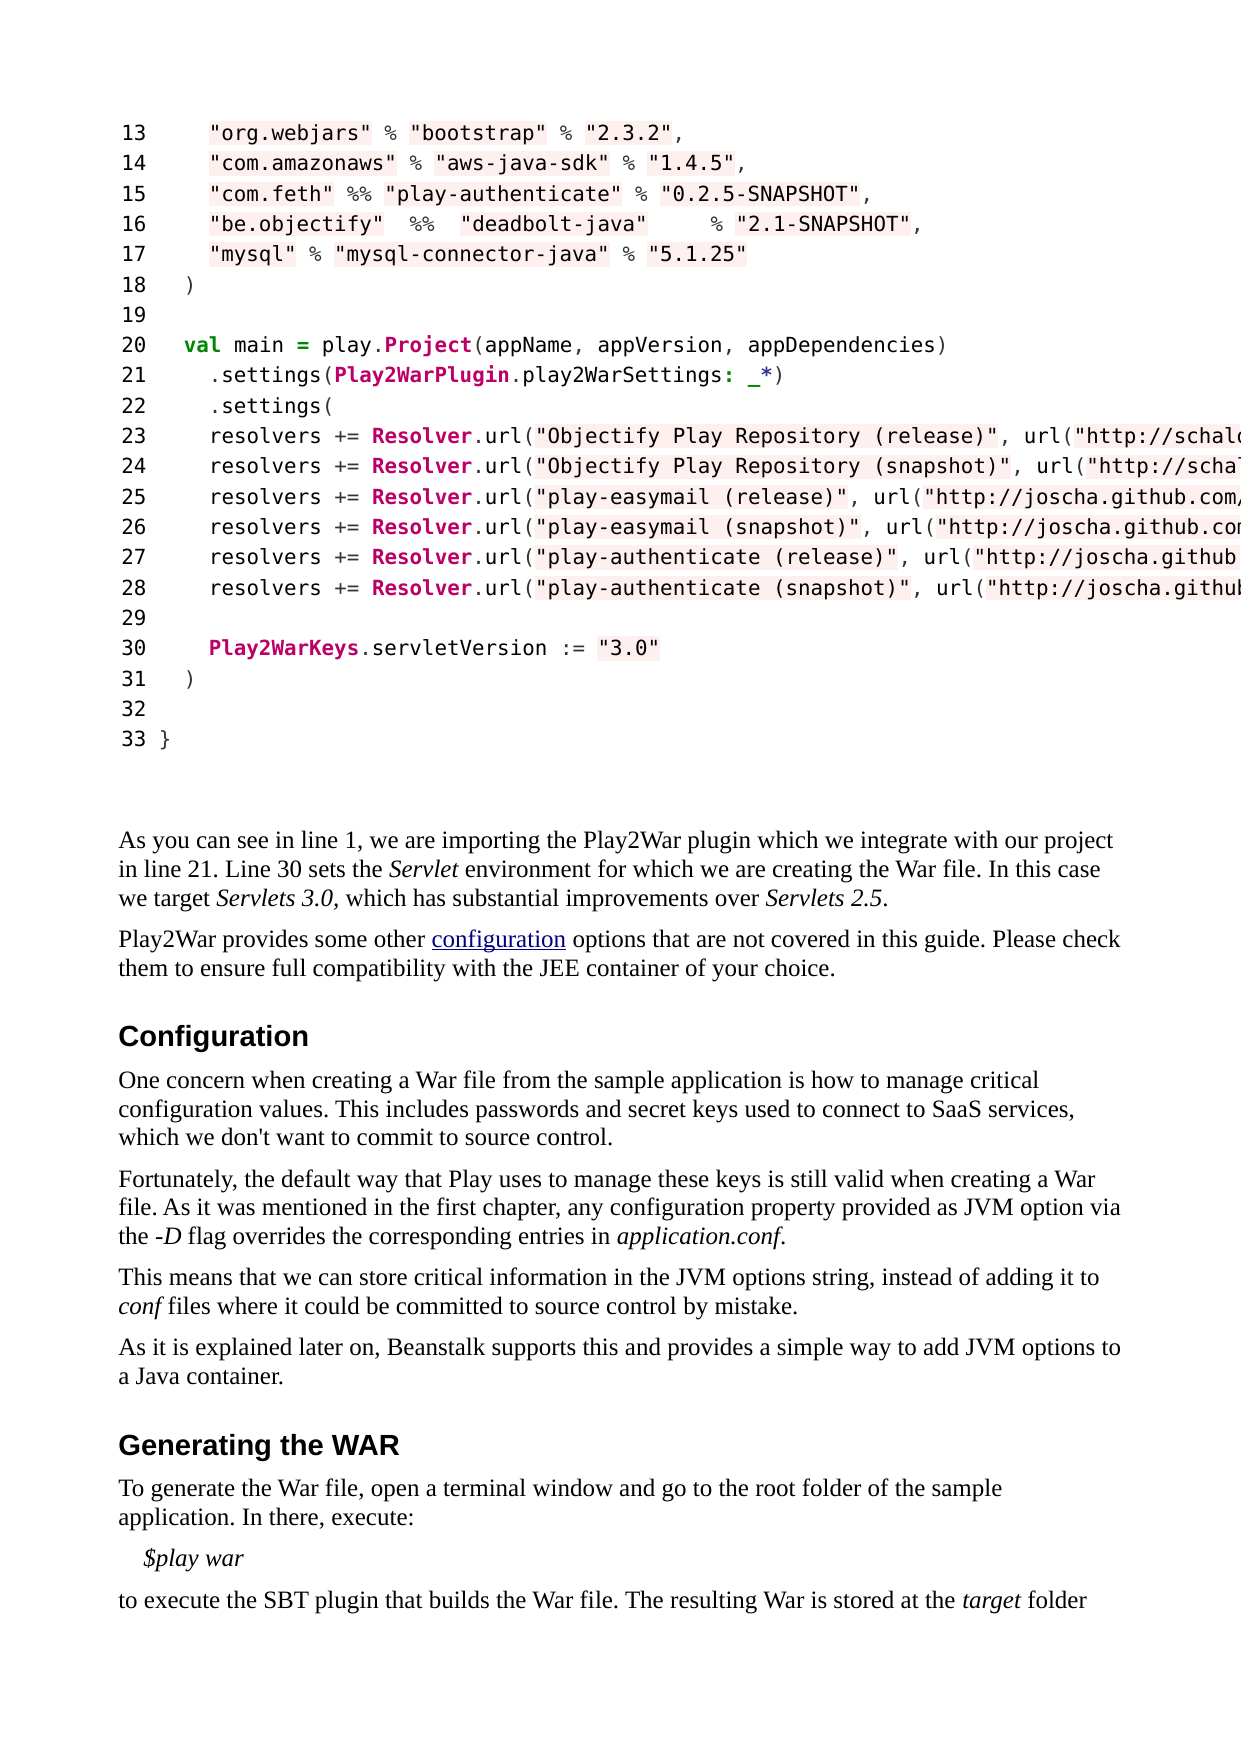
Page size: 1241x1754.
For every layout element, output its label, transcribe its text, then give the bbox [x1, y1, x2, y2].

text Play2War provides some other configuration options that are not covered in this guide. Please check them to ensure full compatibility with the JEE container of your choice. [118, 924, 1122, 981]
text Fortunately, the default way that Play uses to manage these keys is still valid when creating a War file. As it was mentioned in the first chapter, any configuration property provided as JVM option via the -D flag overrides the corresponding entries in application.conf. [118, 1164, 1122, 1250]
text As you can see in line 1, we are importing the Play2War plugin which we integrate with our project in line 21. Line 30 sets the Servlet environment for which we are creating the War file. In this case we target Servlets 3.0, which has substantial improvements over Servlets 2.5. [118, 825, 1122, 911]
text To generate the War file, open a terminal window and go to the root folder of the sample application. In there, execute: [118, 1473, 1122, 1531]
subtitle Generating the WAR [118, 1427, 1122, 1461]
table_header 13 14 15 16 17 18 19 20 21 22 23 24 25 26 27 28 29 30 31 32 33 [118, 118, 156, 784]
text This means that we can store critical information in the JVM options string, instead of adding it to conf files where it could be committed to source control by mistake. [118, 1262, 1122, 1320]
text One concern when creating a War file from the sample application is how to manage critical configuration values. This includes passwords and secret keys used to connect to SaaS services, which we don't want to commit to source control. [118, 1065, 1122, 1151]
text As it is explained later on, Beanstalk supports this and provides a simple way to add JVM options to a Java container. [118, 1332, 1122, 1390]
subtitle Configuration [118, 1019, 1122, 1052]
text $play war [118, 1543, 1122, 1572]
text to execute the SBT plugin that builds the War file. The resulting War is stored at the target folder [118, 1585, 1122, 1613]
table_header import com.github.play2war.plugin._ object ApplicationBuild extends Build { val appName = "play-sample-app" val appVersion = "1.0-SNAPSHOT" val appDependencies = Seq( javaCore, javaJdbc, javaEbean, "org.webjars" %% "webjars-play" % "2.1.0-2", "org.webjars" % "bootstrap" % "2.3.2", "com.amazonaws" % "aws-java-sdk" % "1.4.5", "com.feth" %% "play-authenticate" % "0.2.5-SNAPSHOT", "be.objectify" %% "deadbolt-java" % "2.1-SNAPSHOT", "mysql" % "mysql-connector-java" % "5.1.25" ) val main = play.Project(appName, appVersion, appDependencies) .settings(Play2WarPlugin.play2WarSettings: _*) .settings( resolvers += Resolver.url("Objectify Play Repository (release)", url("http://schaloner.github.com/releases/"))(Resolver.ivyStylePatterns), resolvers += Resolver.url("Objectify Play Repository (snapshot)", url("http://schaloner.github.com/snapshots/"))(Resolver.ivyStylePatterns), resolvers += Resolver.url("play-easymail (release)", url("http://joscha.github.com/play-easymail/repo/releases/"))(Resolver.ivyStylePatterns), resolvers += Resolver.url("play-easymail (snapshot)", url("http://joscha.github.com/play-easymail/repo/snapshots/"))(Resolver.ivyStylePatterns), resolvers += Resolver.url("play-authenticate (release)", url("http://joscha.github.com/play-authenticate/repo/releases/"))(Resolver.ivyStylePatterns), resolvers += Resolver.url("play-authenticate (snapshot)", url("http://joscha.github.com/play-authenticate/repo/snapshots/"))(Resolver.ivyStylePatterns), Play2WarKeys.servletVersion := "3.0" ) } [156, 118, 1240, 784]
